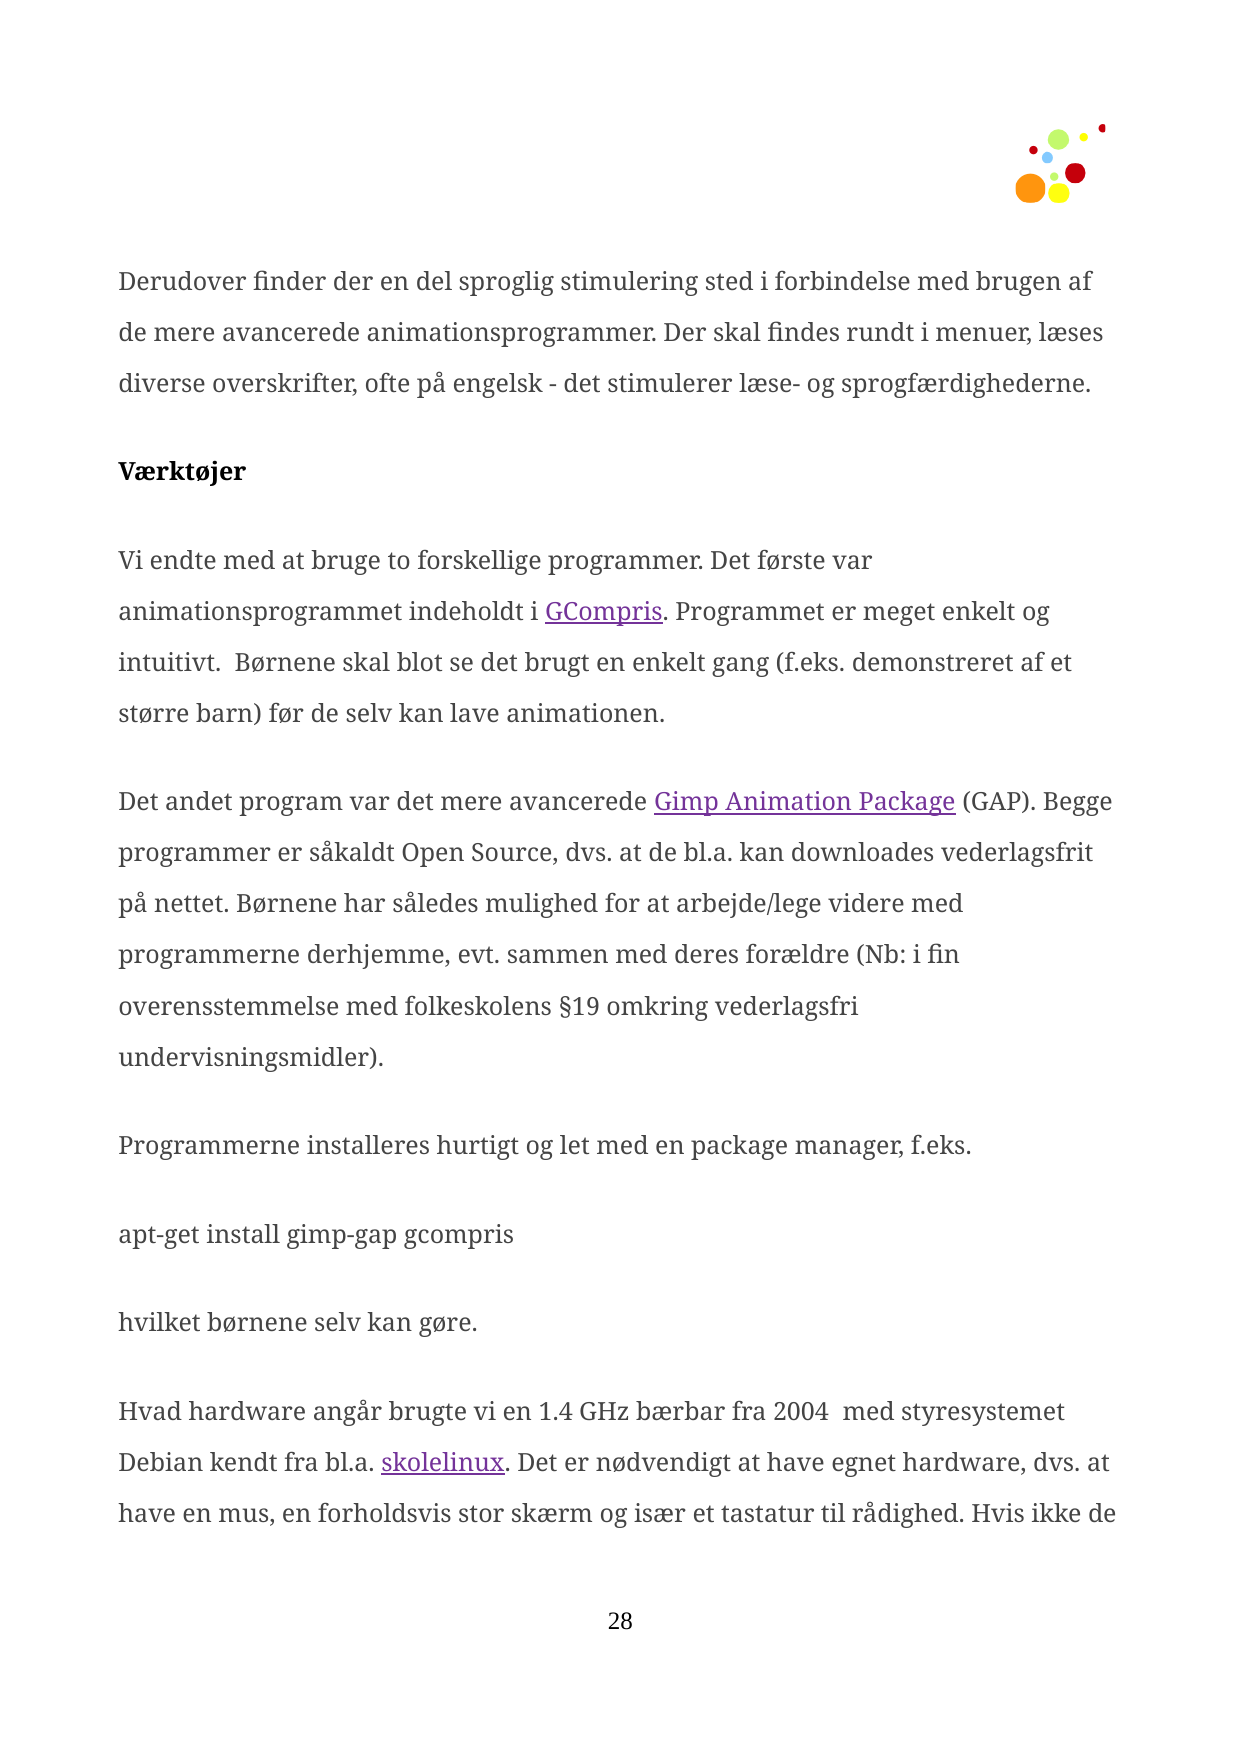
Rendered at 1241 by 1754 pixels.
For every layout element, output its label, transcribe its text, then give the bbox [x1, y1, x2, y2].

text Vi endte med at bruge to forskellige programmer. Det første var animationsprogrammet indeholdt i GCompris. Programmet er meget enkelt og intuitivt. Børnene skal blot se det brugt en enkelt gang (f.eks. demonstreret af et større barn) før de selv kan lave animationen. [118, 542, 1122, 729]
text Hvad hardware angår brugte vi en 1.4 GHz bærbar fra 2004 med styresystemet Debian kendt fra bl.a. skolelinux. Det er nødvendigt at have egnet hardware, dvs. at have en mus, en forholdsvis stor skærm og især et tastatur til rådighed. Hvis ikke de [118, 1393, 1122, 1529]
text Derudover finder der en del sproglig stimulering sted i forbindelse med brugen af de mere avancerede animationsprogrammer. Der skal findes rundt i menuer, læses diverse overskrifter, ofte på engelsk - det stimulerer læse- og sprogfærdighederne. [118, 263, 1122, 399]
text Værktøjer [118, 454, 1122, 488]
text hvilket børnene selv kan gøre. [118, 1305, 1122, 1339]
text apt-get install gimp-gap gcompris [118, 1216, 1122, 1250]
text Det andet program var det mere avancerede Gimp Animation Package (GAP). Begge programmer er såkaldt Open Source, dvs. at de bl.a. kan downloades vederlagsfrit på nettet. Børnene har således mulighed for at arbejde/lege videre med programmerne derhjemme, evt. sammen med deres forældre (Nb: i fin overensstemmelse med folkeskolens §19 omkring vederlagsfri undervisningsmidler). [118, 784, 1122, 1073]
text Programmerne installeres hurtigt og let med en package manager, f.eks. [118, 1128, 1122, 1162]
picture [1015, 124, 1106, 203]
